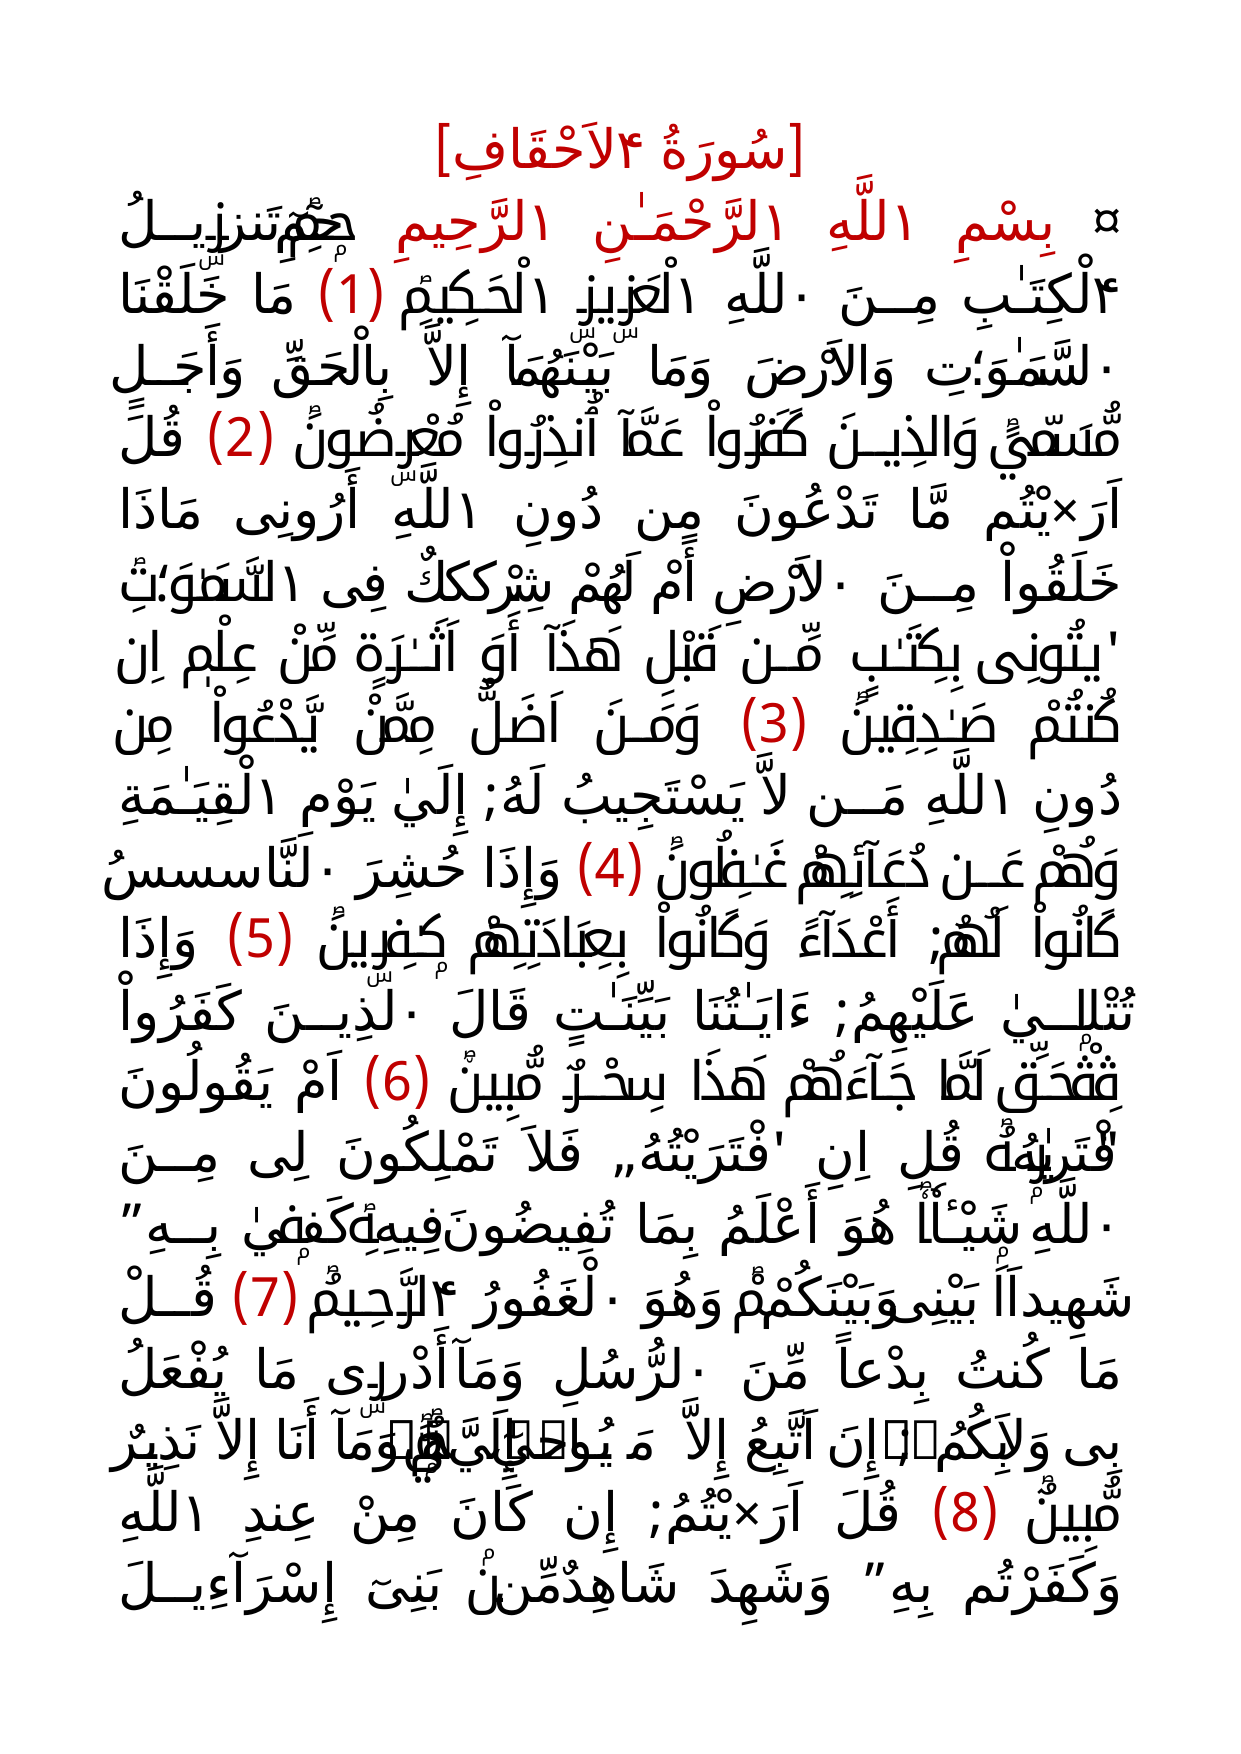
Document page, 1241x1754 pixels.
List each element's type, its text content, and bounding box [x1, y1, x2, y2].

text ¤ بِسْمِ ۱للَّهِ ۱لرَّحْمَـٰنِ ۱لرَّحِيمِ حۭمِٓؐ تَنزۣيــلُ ۴لْكِتَـٰبِ مِــنَ ۰للَّهِ ۱لْعَزۣيزۣ ۱لْحَكِيمِؐ (1) مَا خَلَقْنَا ۰لسَّمَـٰوَ؛تِ وَالاَرْضَ وَمَا بَيْنَهُمَآ إِلاَّ بِالْحَقِّ وَأَجَــلٍ مُّسَمّيًؐ وَالذِيــنَ كَفَرُواْ عَمَّآ ٱُنذِرُواْ مُعْرۣضُونَؐ (2) قُلَ اَرَ×يْتُم مَّا تَدْعُونَ مِن دُونِ ۱للَّهِ أَرُونِى مَاذَا خَلَقُواْ مِــنَ ۰لاَرْضِ أَمْ لَهُمْ شِرْكككٌ فِى ۱لسَّمَـٰوَ؛تِؐ 'يتُونِى بِكِتَـٰبٍ مِّــن قَبْلِ هَـٰذَآ أَوَ اَثَــٰرَةٍ مِّنْ عِلْمٖ اِن كُنتُمْ صَـٰدِقِينَؐ (3) وَمَــنَ اَضَلُّ مِمَّنْ يَّدْعُواْ مِن دُونِ ۱للَّهِ مَــن لاَّ يَسْتَجِيبُ لَهُ; إِلَيٰ يَوْمِ ۱لْقِيَـٰمَةِ وَهُمْ عَــن دُعَآئِهِمْ غَـٰفِلُونَؐ (4) وَإِذَا حُشِرَ ۰لنَّاسسسُ كَانُواْ لَهُمُ; أَعْدَآءً وَكَانُواْ بِعِبَادَتِهِمْ كۭـٰفِرۣينَؐ (5) وَإِذَا تُتْلۭــيٰ عَلَيْهِمُ; ءَايَـٰتُنَا بَيِّنَـٰتٍ قَالَ ۰لذِيــنَ كَفَرُواْ ڤِڤْحَقِّ لَمَّا جَآءَهُمْ هَـٰذَا سِحْـرٌ مُّبِين٘ؐ (6) اَمْ يَقُولُونَ "فْتَرۭيٰهُؐ قُلِ اِنِ 'فْتَرَيْتُهُ„ فَلاَ تَمْلِكُونَ لِى مِــنَ ۰للَّهِ شَيْـٔاٗؐ هُوَ أَعْلَمُ بِمَا تُفِيضُونَ فِيهِؐ كَفۭيٰ بِــهِ” شَهِيداَۢ بَيْنِى وَبَيْنَكُمْؐ وَهُوَ ۰لْغَفُورُ ۴لرَّحِيمُؐ (7) قُــلْ مَا كُنتُ بِدْعاً مِّنَ ۰لرُّسُلِ وَمَآ أَدْرۣى مَا يُفْعَلُ بِى وَلاَ بِكُمُؐ; إِنَ اَتَّبِعُ إِلاَّ مَا يُوحۭيٰٓ إِلَيَّؐ وَمَآ أَنَا إِلاَّ نَذِيرٌ مُّبِينٌؐ (8) قُلَ اَرَ×يْتُمُ; إِن كَانَ مِنْ عِندِ ۱للَّهِ وَكَفَرْتُم بِهِ” وَشَهِدَ شَاهِدٌ مِّنۢ بَنِىٓ إِسْرَآءِيــلَ عَلَيٰ مِثْلِهِ” فَـَٔامَنَ وَاسْتَكْبَرْتُمُؐ; إِنَّ ۰للَّهَ لاَ يَهْدِى ۱لْقَوْمَ ۰لظَّـٰلِمِينَؐ (9) وَقَالَ ۰لذِيــنَ كَفَرُواْ لِلذِيــنَ ءَامَنُواْ لَوْ كَانَ خَيْراً مَّا سَبَقُونَآ إِلَيْهِؐ وَإِذْ لَمْ يَهْتَدُواْ بِهِ” فَسَيَقُولُونَ هَـٰذَآ إِفْكٌ قَدِيمٌؐ (10) وَمِــن قَـبْلِهِ” كِتَـٰبُ مُوسۭيٰٓ إِمَاماً وَرَحْمَةًؐ وَهَـٰذَا كِتَـٰبٌ مُّصَدِّقٌ لِّسَاناٗ عَرَبِيّاً لِّتُنذِرَ ۰لذِيــنَ ظَلَمُواْ وَبُشْرۭيٰ ڤِڤْمُحْسِنِينَؐ (11) إِنَّ ۰لذِيــنَ قَالُواْ رَبُّنَا ۰للَّهُ ثُمَّ "سْتَقَـٰمُواْ فَلاَ خَوْف٘ عَلَيْهِمْ وَلاَ هُمْ يَحْزَنُونَؐ (12) ٱُوْلَئِكَ أَصْحَـٰبُ ۴لْجَنَّةِ خَـٰلِدِينَ فِـيهَاؐ جَزَآءَۢ بِمَا كَانُواْ يَعْمَلُونَؐ (13) ® وَوَصَّيْنَا ۰لِانسَـٰنَ بِوَ؛لِدَيْهِ حُسْناٗؐ حَمَلَتْهُ ٱُمُّهُ„ كَرْهاً وَوَضَعَتْهُ كَرْهاًؐ وَحَمْلُهُ„ وَفِصَـٰلُهُ„ ثَـچَثُونَ شَهْراٗؐ حَتَّيٰٓ إِذَا بَلَغَ أَشُدَّهُ„ وَبَلَغَ أَرْبَعِيــنَ سَنَةً قَالَ رَبِّ أَوْزۣعْنِيَ أَنَ اَشْكُرَ نِعْمَتَكَ ۰لتِىٓ أَنْعَمْتَ عَلَيَّ وَعَلَيٰ وَ؛لِدَيَّ وَأَنَ اَعْمَــلَ صَـٰڤِحاً تَرْضۭيٰهُؐ وَأَصْلِحْ لِى فِى ذُرّۣيَّتِىٓؐ إِنِّى تُبْتُ إِلَيْــكَ وَإِنِّى مِــنَ ۰لْمُسْلِمِينَؐ (14) ٱُوْلَئِكَ ۰لذِينَ يُتَقَبَّــلُ عَنْهُمُ; أَحْسَــنُ مَا عَمِلُواْ وَيُتَجَاوَزُ عَــن سَيِّـَٔاتِهِمْ فِىٓ أَصْحَـٰبِ ۱لْجَنَّةِؐ وَعْدَ ۰لصِّدْقِ ۱ﻟ﮲ كَانُواْ يُوعَدُونَؐ (15) وَاﻟ﮲ قَالَ لِوَ؛لِدَيْهِ ٱُفٍّ لَّكُمَآ أَتَعِدَ؛نِنِيَ أَنُ ۷خْرَجَ وَقَدْ خَلَتِ ۱لْقُرُونُ مِن قَبْلِى وَهُمَا يَسْتَغِيثَـٰنِ ۱للَّهَ وَيْلَــكَ ءَامِنِ اِنَّ وَعْدَ ۰للَّهِ حَقٌّ فَيَقُولُ مَا هَـٰذَآ إِلٓاَّ أَسَـٰطِيرُ ۴لاَوَّلِينَؐ (16) ٱُوْلَئِــكَ ۰لذِيــنَ حَقَّ عَلَيْهِمُ ۴لْقَوْلُ فِىٓ ٱُمَمٍ قَدْ خَلَتْ مِن قَبْلِهِم مِّنَ ۰لْجِنِّ وَالِانسِؐ إِنَّهُمْ كَانُواْ خَـٰسِرۣينَؐ (17) وَلِكُلٍّ دَرَجَـٰتٌ مِّمَّا عَمِلُواْؐ وَلِنُوَفِّيَهُمُ; أَعْمَـٰلَهُمْ وَهُمْ لاَ يُظْلَمُونَؐ (18) وَيَوْمَ يُعْرَضضضُ ۴لذِيــنَ كَفَرُواْ عَلَــي ۰لـنّۭارۣ أَذْهَبْتُمْ طَيِّبَـٰتِكُمْ فِى حَيَاتِكُمُ ۴لدُّنْيۭا وَاسْتَمْتَعْتُم بِهَاؐ فَالْيَوْمَ تُجْزَوْنَ عَذَابَ ۰لْهُونِ بِمَا كُنتُمْ تَسْتَكْبِرُونَ فِى ۱لاَرْضضضِ بِغَيْرۣ ۱لْحَقِّ وَبِمَا كُنتُمْ تَفْسُقُونَؐ (19) © وَاذْكُرَ اَخَا عَادٖ اِذَ اَنذَرَ قَوْمَهُ„ بِالاَحْقَافِ وَقَدْ خَلَتِ ۱لنُّذُرُ مِنۢ بَيْـنِ يَدَيْهِ وَمِــنْ خَلْفِهِ“ أَلاَّ تَعْبُدُوٓاْ إِلاَّ ۰للَّهَؐ إِنِّــيَ أَخَافُ عَلَيْكُمْ عَذَابَ يَوْمٖ عَظِيمٍؐ (20) قَالُوٓاْ أَجِيؔتَنَا لِتَافِكَنَا عَــنَ —الِهَتِنَا فَاتِنَا بِمَا تَعِدُنَآ إِن كُنتَ مِــنَ ۰لصَّـٰدِقِينَؐ (21) قَالَ إِنَّمَا ۰لْعِلْمُ عِندَ ۰للَّهِ وَٱُبَلِّغُكُم مَّآ ٱُرْسِلْتُ بِهِ” وَچَكِنِّيَ أَرۭيٰكُمْ قَوْماً تَجْهَلُونَؐ (22) فَلَمَّا رَأَوْهُ عَارۣضاً مُّسْتَقْبِلَ أَوْدِيَتِهِمْ قَالُواْ هَـٰذَا عَارۣضضضٌ مُّمْطِرُنَاؐ بَلْ هُوَ مَا "سْتَعْجَلْتُم بِهِؐ” رۣيحٌ فِيهَا عَذَاب٘ اَلِيمٌؐ (23) تُدَمِّرُ كُــلَّ شَيْءٙ بِأَمْرۣ رَبِّهَاؐ فَأَصْبَحُواْ لاَ تَرۭيٰٓ إِلاَّ مَسَـٰكِنَهُمْؐ كَذَ؛لِكَ نَجْزۣى ۱لْقَوْمَ ۰ڤْمُجْرۣمِينَؐ (24) وَلَقَدْ مَكَّنَّـٰهُمْ فِيمَآ إِن مَّكَّنَّـٰكُمْ فِيهِ وَجَعَلْنَا لَهُمْ سَمْعاً وَأَبْصَـٰراً وَأَفْـِٕدَةًؐ فَمَآ أَغْنۭــيٰ عَنْهُمْ سَمْعُهُمْ وَلآَ أَبْصَـٰرُهُمْ وَلآَ أَفْـِٕدَتُهُم مِّــن شَيْءٖ اِذْ كَانُواْ يَجْحَدُونَ بِـَٔايَـٰتِ ۱للَّهِؐ وَحَاقَ بِهِم مَّاكَانُواْ بِهِ” يَسْتَهْزۣءُونَؐ (25) وَلَقَدَ اَهْلَكْنَا مَا حَوْلَكُم مِّنَ ۰لْقُرۭيٰ وَصَرَّفْنَا ۰لاَيَـٰتِ لَعَلَّهُمْ يَرْجِعُونَؐ (26) فَلَوْلاَ نَصَرَهُمُ ۴لذِيــنَ "تَّخَذُواْ مِن دُونِ ۱للَّهِ قُرْبَاناٗ —الِهَةٚؐ بَلْ ضَلُّواْ عَنْهُمْؐ وَذَ؛لِــكَ إِفْكُهُمْ وَمَا كَانُواْ يَفْتَرُونَؐ (27) وَإِذْ صَرَفْنَآ إِلَيْــكَ نَفَراً مِّنَ ۰لْجِــنّۣ يَسْتَمِعُونَ ۰لْقُرْءَانَ فَلَمَّا حَضَرُوهُ قَالُوٓاْ أَنصِتُواْؐ فَلَمَّا قُضِيَ وَلَّوۣاْ اِلَيٰ قَوْمِهِم مُّنذِرۣينَؐ (28) قَالُواْ يَـٰقَوْمَنَآ إِنَّا سَمِعْنَا كِتَـٰباٗ ۷نزۣلَ مِنۢ بَعْدِ مُوسۭــيٰ مُصَدِّقاً لِّمَا بَيْنَ يَدَيْهِ يَهْدِىٓ إِلَــي ۰لْحَقِّ وَإِلَيٰ طَرۣيــقٍ مُّسْتَقِيمٍؐ (29) يَـٰقَوْمَنَآ أَجِيبُواْ دَاعِــيَ ۰للَّهِ وَءَامِنُواْ بِهِ” يَغْفِرْ لَكُم مِّــن ذُنُوبِكُمْ [118, 191, 1122, 1624]
subtitle [سُورَةُ ۴لاَحْقَافِ] [118, 118, 1122, 191]
